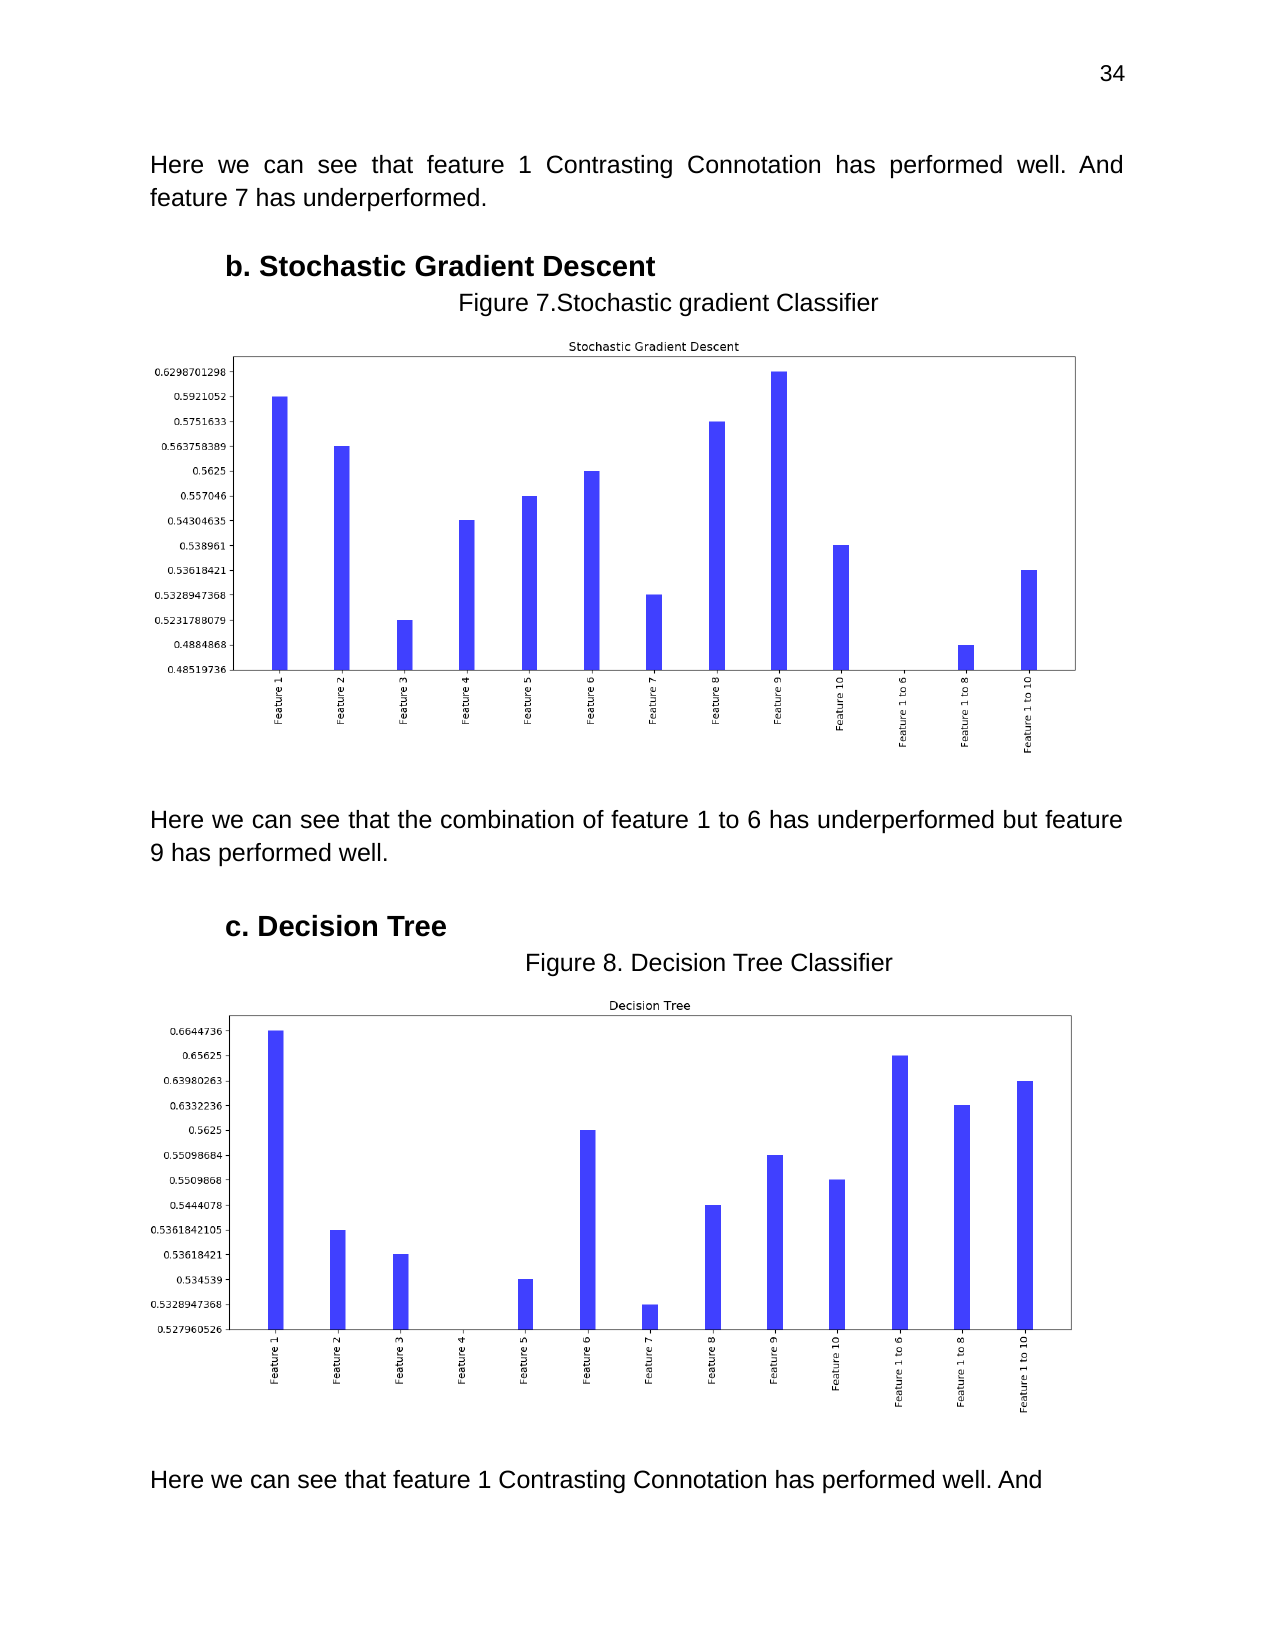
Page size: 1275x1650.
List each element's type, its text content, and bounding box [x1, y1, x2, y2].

text b. Stochastic Gradient Descent [225, 249, 1125, 283]
text Figure 8. Decision Tree Classifier [150, 948, 1125, 977]
text Here we can see that the combination of feature 1 to 6 has underperformed but feature 9 has performed well. [150, 805, 1125, 867]
text Here we can see that feature 1 Contrasting Connotation has performed well. And feature 7 has underperformed. [150, 150, 1125, 212]
text Figure 7.Stochastic gradient Classifier [225, 288, 1125, 316]
text c. Decision Tree [225, 909, 1125, 943]
picture [150, 321, 1108, 801]
picture [150, 981, 1104, 1461]
text Here we can see that feature 1 Contrasting Connotation has performed well. And [150, 1464, 1125, 1493]
